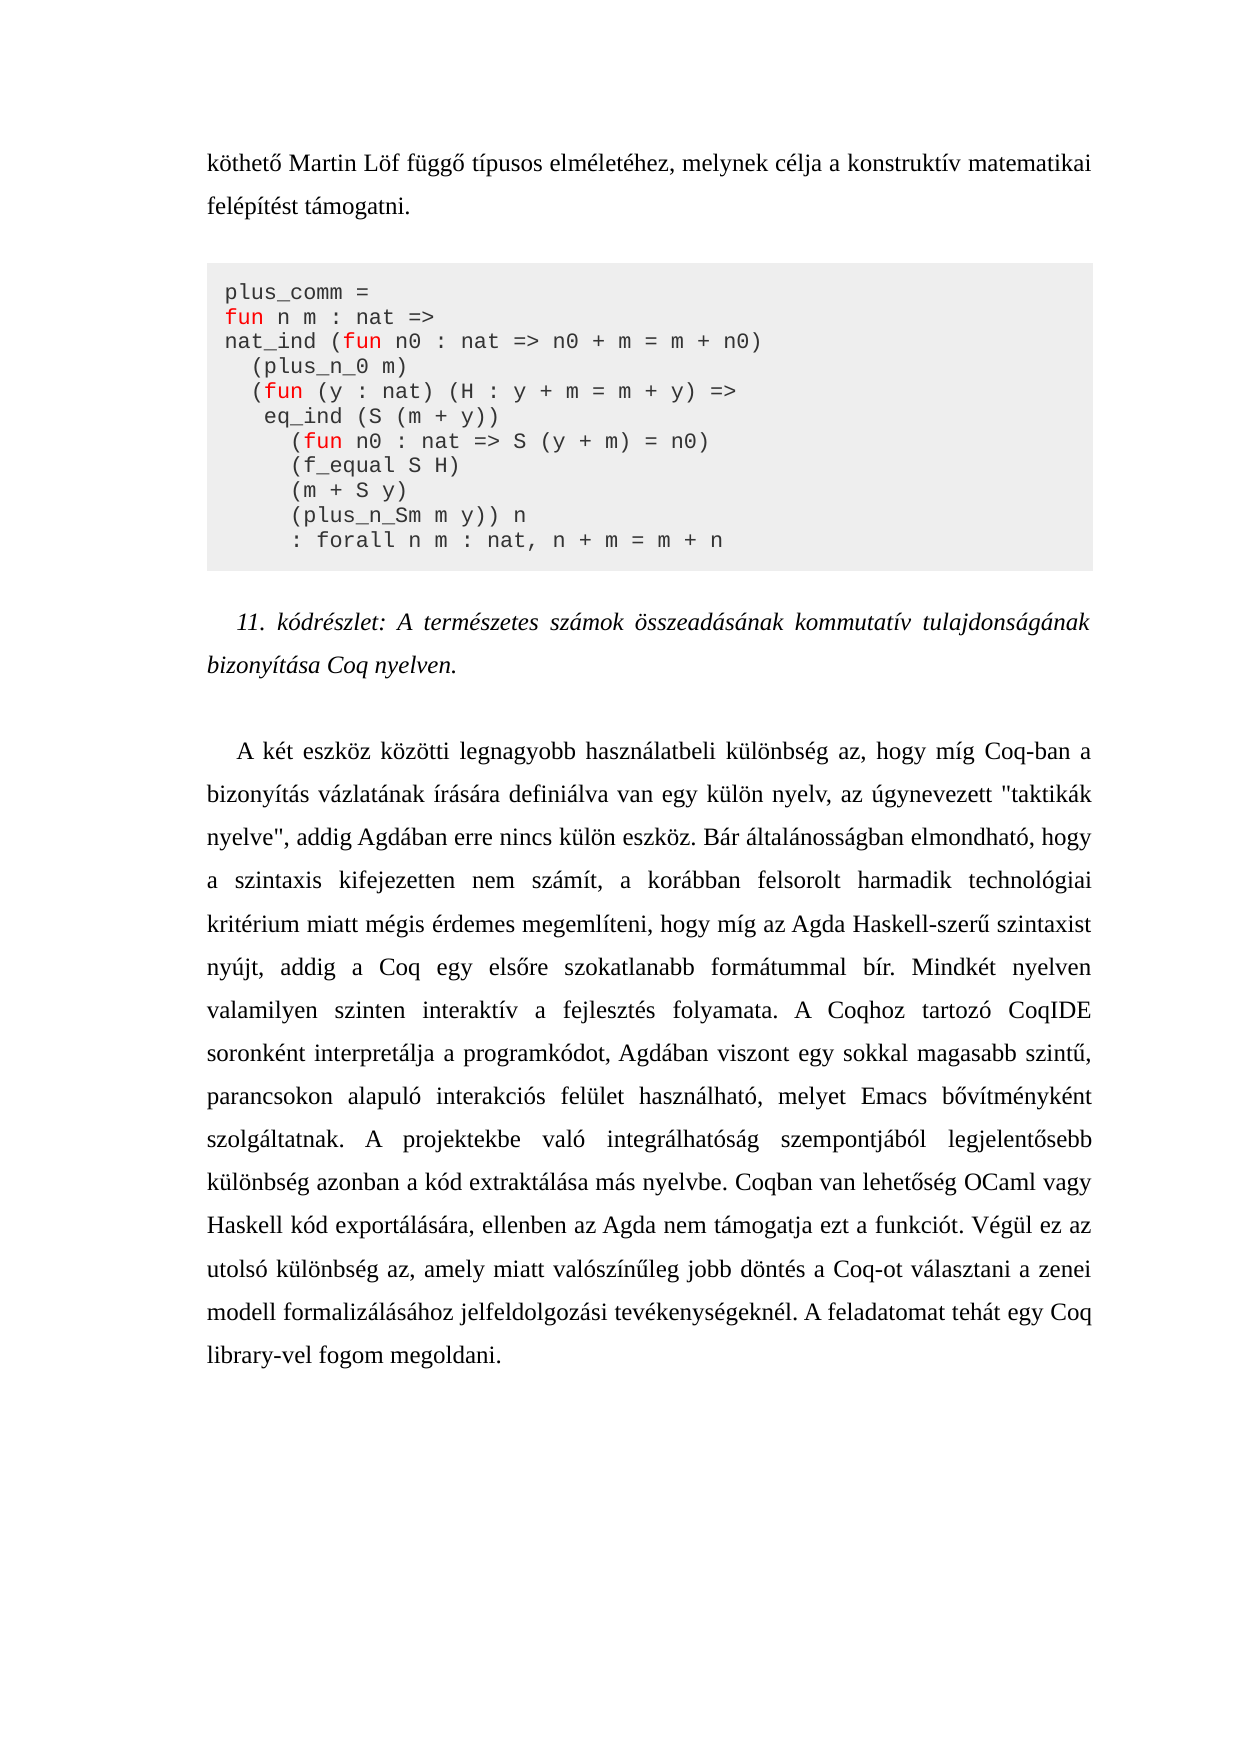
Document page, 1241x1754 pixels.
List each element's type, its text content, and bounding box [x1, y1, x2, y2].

text plus_comm = fun n m : nat => nat_ind (fun n0 : nat => n0 + m = m + n0) (plus_n_0 m) (fun (y : nat) (H : y + m = m + y) => eq_ind (S (m + y)) (fun n0 : nat => S (y + m) = n0) (f_equal S H) (m + S y) (plus_n_Sm m y)) n : forall n m : nat, n + m = m + n [207, 263, 1093, 571]
text 11. kódrészlet: A természetes számok összeadásának kommutatív tulajdonságának bizonyítása Coq nyelven. [207, 607, 1093, 679]
text A két eszköz közötti legnagyobb használatbeli különbség az, hogy míg Coq-ban a bizonyítás vázlatának írására definiálva van egy külön nyelv, az úgynevezett "taktikák nyelve", addig Agdában erre nincs külön eszköz. Bár általánosságban elmondható, hogy a szintaxis kifejezetten nem számít, a korábban felsorolt harmadik technológiai kritérium miatt mégis érdemes megemlíteni, hogy míg az Agda Haskell-szerű szintaxist nyújt, addig a Coq egy elsőre szokatlanabb formátummal bír. Mindkét nyelven valamilyen szinten interaktív a fejlesztés folyamata. A Coqhoz tartozó CoqIDE soronként interpretálja a programkódot, Agdában viszont egy sokkal magasabb szintű, parancsokon alapuló interakciós felület használható, melyet Emacs bővítményként szolgáltatnak. A projektekbe való integrálhatóság szempontjából legjelentősebb különbség azonban a kód extraktálása más nyelvbe. Coqban van lehetőség OCaml vagy Haskell kód exportálására, ellenben az Agda nem támogatja ezt a funkciót. Végül ez az utolsó különbség az, amely miatt valószínűleg jobb döntés a Coq-ot választani a zenei modell formalizálásához jelfeldolgozási tevékenységeknél. A feladatomat tehát egy Coq library-vel fogom megoldani. [207, 736, 1093, 1369]
text köthető Martin Löf függő típusos elméletéhez, melynek célja a konstruktív matematikai felépítést támogatni. [207, 148, 1093, 219]
